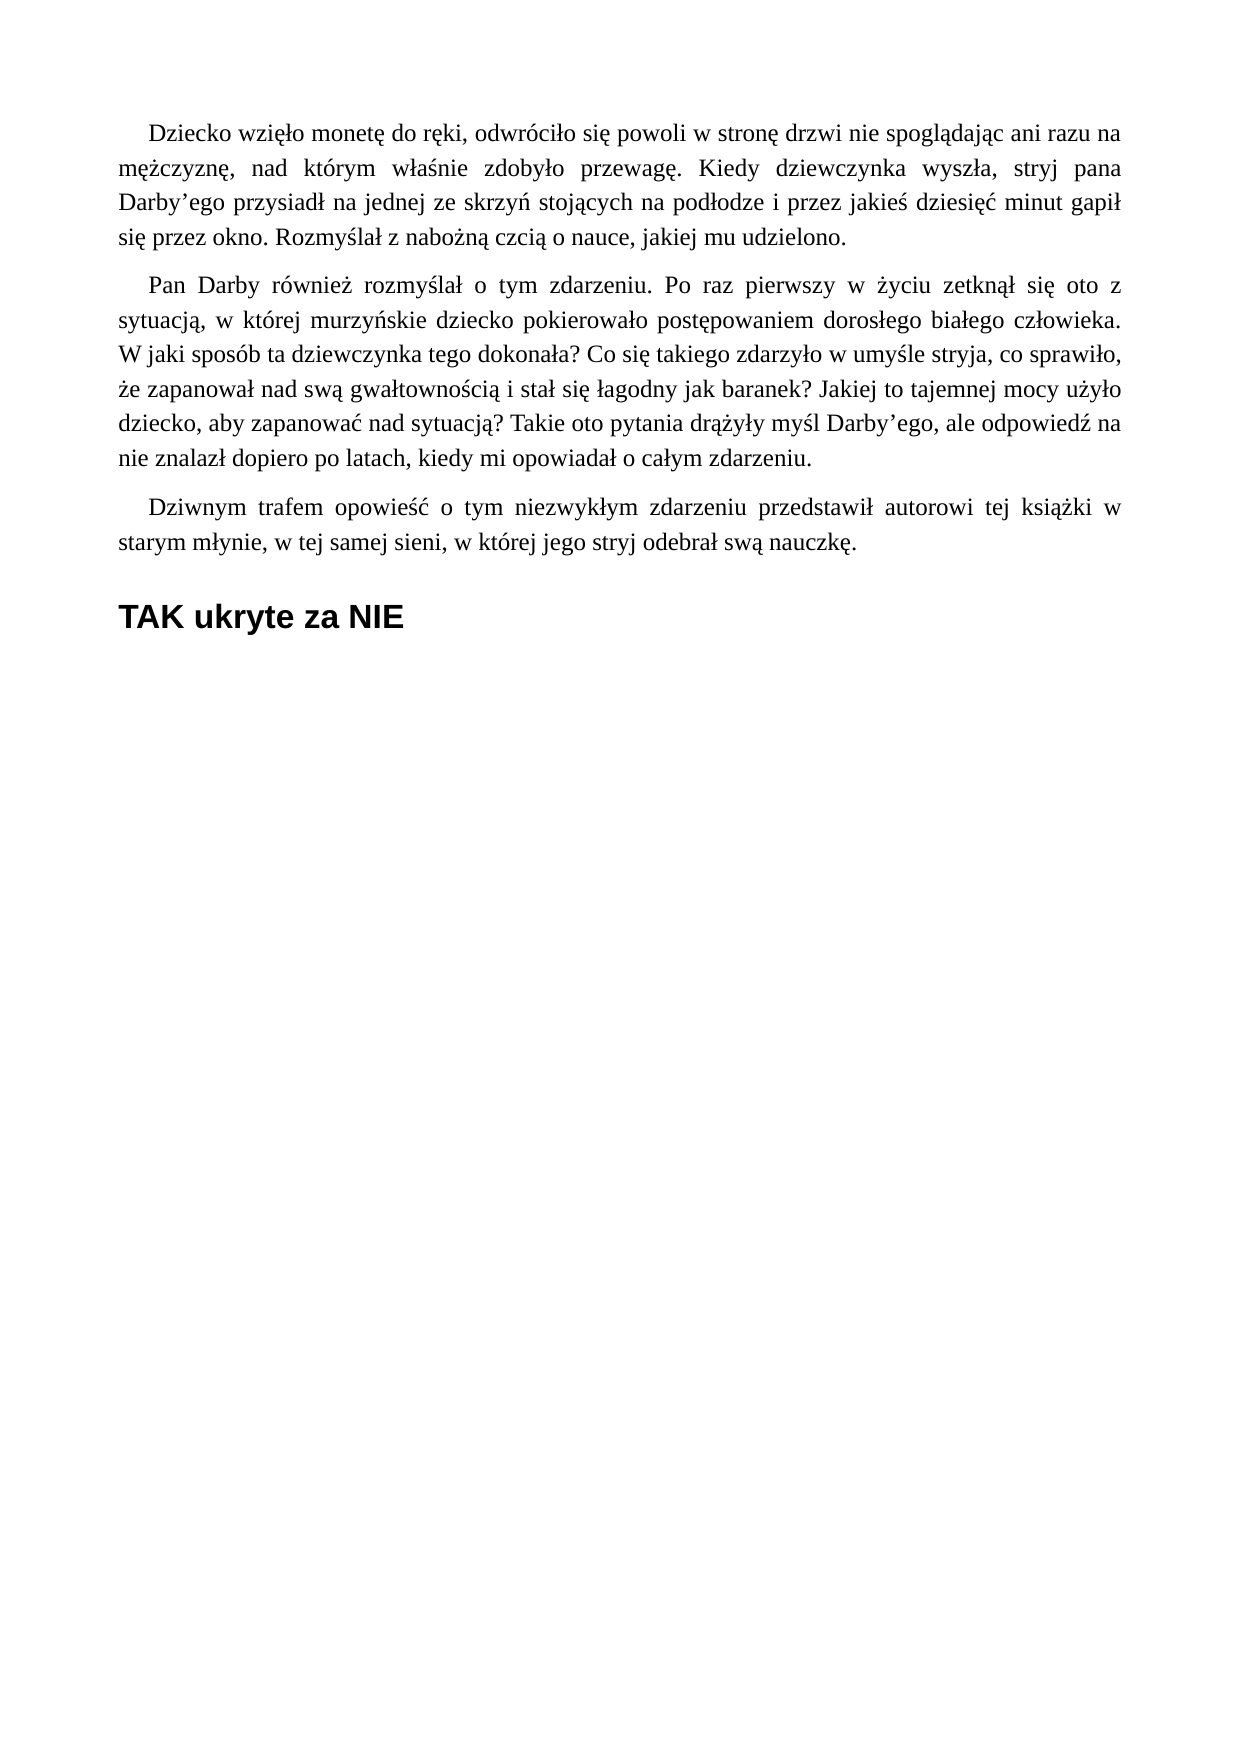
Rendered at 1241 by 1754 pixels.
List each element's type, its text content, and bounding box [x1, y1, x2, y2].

text Dziecko wzięło monetę do ręki, odwróciło się powoli w stronę drzwi nie spoglądając ani razu na mężczyznę, nad którym właśnie zdobyło przewagę. Kiedy dziewczynka wyszła, stryj pana Darby’ego przysiadł na jednej ze skrzyń stojących na podłodze i przez jakieś dziesięć minut gapił się przez okno. Rozmyślał z nabożną czcią o nauce, jakiej mu udzielono. [118, 118, 1122, 250]
text Pan Darby również rozmyślał o tym zdarzeniu. Po raz pierwszy w życiu zetknął się oto z sytuacją, w której murzyńskie dziecko pokierowało postępowaniem dorosłego białego człowieka. W jaki sposób ta dziewczynka tego dokonała? Co się takiego zdarzyło w umyśle stryja, co sprawiło, że zapanował nad swą gwałtownością i stał się łagodny jak baranek? Jakiej to tajemnej mocy użyło dziecko, aby zapanować nad sytuacją? Takie oto pytania drążyły myśl Darby’ego, ale odpowiedź na nie znalazł dopiero po latach, kiedy mi opowiadał o całym zdarzeniu. [118, 271, 1122, 472]
subtitle TAK ukryte za NIE [118, 596, 1122, 635]
text Dziwnym trafem opowieść o tym niezwykłym zdarzeniu przedstawił autorowi tej książki w starym młynie, w tej samej sieni, w której jego stryj odebrał swą nauczkę. [118, 492, 1122, 555]
